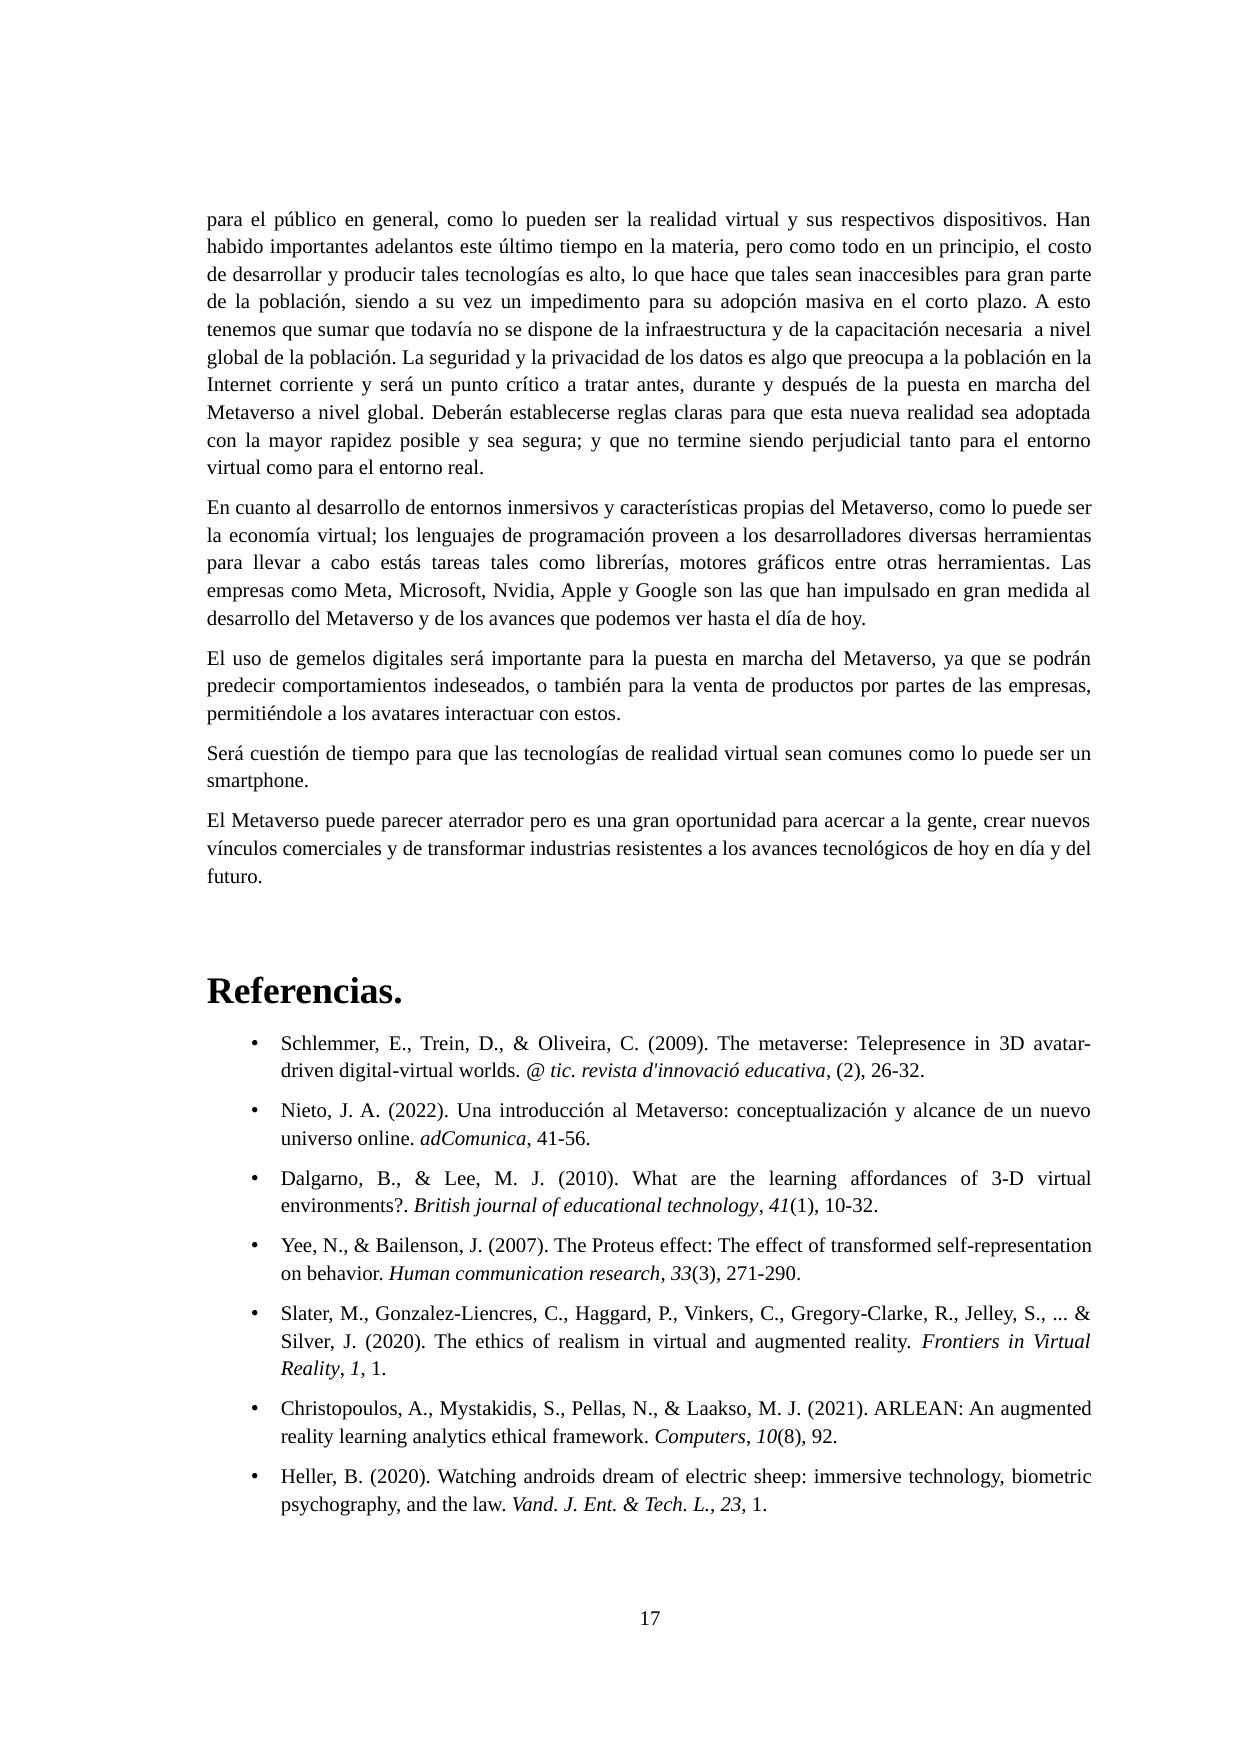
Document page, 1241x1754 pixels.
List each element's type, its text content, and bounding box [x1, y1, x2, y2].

list Christopoulos, A., Mystakidis, S., Pellas, N., & Laakso, M. J. (2021). ARLEAN: An augmented reality learning analytics ethical framework. Computers, 10(8), 92. [251, 1396, 1093, 1448]
text para el público en general, como lo pueden ser la realidad virtual y sus respectivos dispositivos. Han habido importantes adelantos este último tiempo en la materia, pero como todo en un principio, el costo de desarrollar y producir tales tecnologías es alto, lo que hace que tales sean inaccesibles para gran parte de la población, siendo a su vez un impedimento para su adopción masiva en el corto plazo. A esto tenemos que sumar que todavía no se dispone de la infraestructura y de la capacitación necesaria a nivel global de la población. La seguridad y la privacidad de los datos es algo que preocupa a la población en la Internet corriente y será un punto crítico a tratar antes, durante y después de la puesta en marcha del Metaverso a nivel global. Deberán establecerse reglas claras para que esta nueva realidad sea adoptada con la mayor rapidez posible y sea segura; y que no termine siendo perjudicial tanto para el entorno virtual como para el entorno real. [207, 207, 1093, 479]
list Heller, B. (2020). Watching androids dream of electric sheep: immersive technology, biometric psychography, and the law. Vand. J. Ent. & Tech. L., 23, 1. [251, 1464, 1093, 1516]
text En cuanto al desarrollo de entornos inmersivos y características propias del Metaverso, como lo puede ser la economía virtual; los lenguajes de programación proveen a los desarrolladores diversas herramientas para llevar a cabo estás tareas tales como librerías, motores gráficos entre otras herramientas. Las empresas como Meta, Microsoft, Nvidia, Apple y Google son las que han impulsado en gran medida al desarrollo del Metaverso y de los avances que podemos ver hasta el día de hoy. [207, 495, 1093, 629]
text El Metaverso puede parecer aterrador pero es una gran oportunidad para acercar a la gente, crear nuevos vínculos comerciales y de transformar industrias resistentes a los avances tecnológicos de hoy en día y del futuro. [207, 808, 1093, 888]
subtitle Referencias. [207, 968, 1093, 1012]
list Nieto, J. A. (2022). Una introducción al Metaverso: conceptualización y alcance de un nuevo universo online. adComunica, 41-56. [251, 1098, 1093, 1150]
text El uso de gemelos digitales será importante para la puesta en marcha del Metaverso, ya que se podrán predecir comportamientos indeseados, o también para la venta de productos por partes de las empresas, permitiéndole a los avatares interactuar con estos. [207, 646, 1093, 725]
text Será cuestión de tiempo para que las tecnologías de realidad virtual sean comunes como lo puede ser un smartphone. [207, 741, 1093, 792]
list Schlemmer, E., Trein, D., & Oliveira, C. (2009). The metaverse: Telepresence in 3D avatar-driven digital-virtual worlds. @ tic. revista d'innovació educativa, (2), 26-32. [251, 1031, 1093, 1082]
list Dalgarno, B., & Lee, M. J. (2010). What are the learning affordances of 3‐D virtual environments?. British journal of educational technology, 41(1), 10-32. [251, 1166, 1093, 1217]
list Yee, N., & Bailenson, J. (2007). The Proteus effect: The effect of transformed self-representation on behavior. Human communication research, 33(3), 271-290. [251, 1233, 1093, 1285]
list Slater, M., Gonzalez-Liencres, C., Haggard, P., Vinkers, C., Gregory-Clarke, R., Jelley, S., ... & Silver, J. (2020). The ethics of realism in virtual and augmented reality. Frontiers in Virtual Reality, 1, 1. [251, 1301, 1093, 1380]
